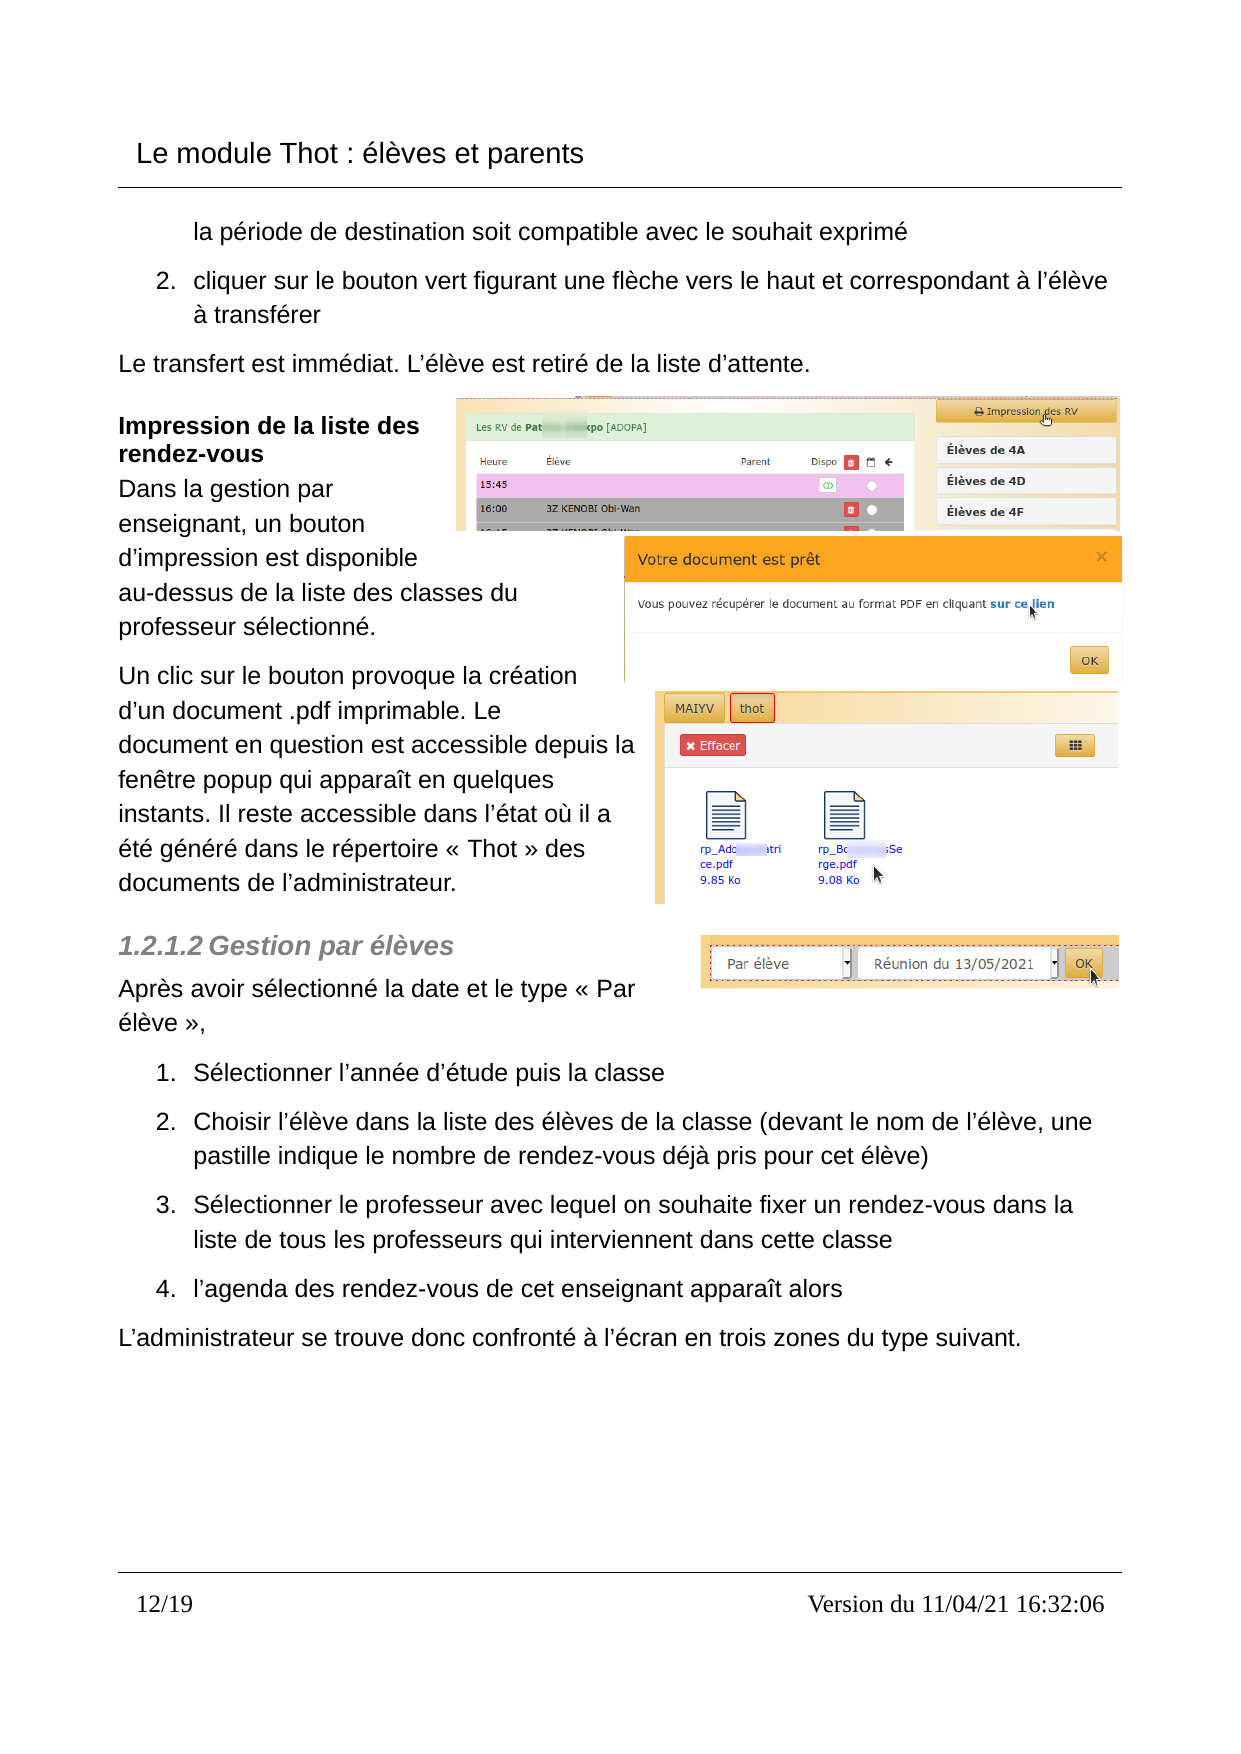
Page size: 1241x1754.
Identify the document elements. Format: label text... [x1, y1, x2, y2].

list l’agenda des rendez-vous de cet enseignant apparaît alors [156, 1274, 1122, 1302]
list cliquer sur le bouton vert figurant une flèche vers le haut et correspondant à l’élève à transférer [156, 266, 1122, 329]
text L’administrateur se trouve donc confronté à l’écran en trois zones du type suivant. [118, 1323, 1122, 1351]
picture [700, 935, 1119, 989]
subtitle Impression de la liste des rendez-vous [118, 411, 456, 468]
list Sélectionner l’année d’étude puis la classe [156, 1057, 1122, 1086]
picture [655, 691, 1119, 904]
picture [624, 536, 1123, 683]
text Dans la gestion par enseignant, un bouton d’impression est disponible au-dessus de la liste des classes du professeur sélectionné. [118, 474, 1122, 641]
subtitle Gestion par élèves [118, 929, 1122, 961]
list Sélectionner le professeur avec lequel on souhaite fixer un rendez-vous dans la liste de tous les professeurs qui interviennent dans cette classe [156, 1190, 1122, 1253]
text Un clic sur le bouton provoque la création d’un document .pdf imprimable. Le document en question est accessible depuis la fenêtre popup qui apparaît en quelques instants. Il reste accessible dans l’état où il a été généré dans le répertoire « Thot » des documents de l’administrateur. [118, 661, 1122, 897]
text Le transfert est immédiat. L’élève est retiré de la liste d’attente. [118, 349, 1122, 378]
list la période de destination soit compatible avec le souhait exprimé [156, 217, 1122, 245]
picture [456, 396, 1121, 531]
list Choisir l’élève dans la liste des élèves de la classe (devant le nom de l’élève, une pastille indique le nombre de rendez-vous déjà pris pour cet élève) [156, 1107, 1122, 1170]
text Après avoir sélectionné la date et le type « Par élève », [118, 974, 1122, 1037]
